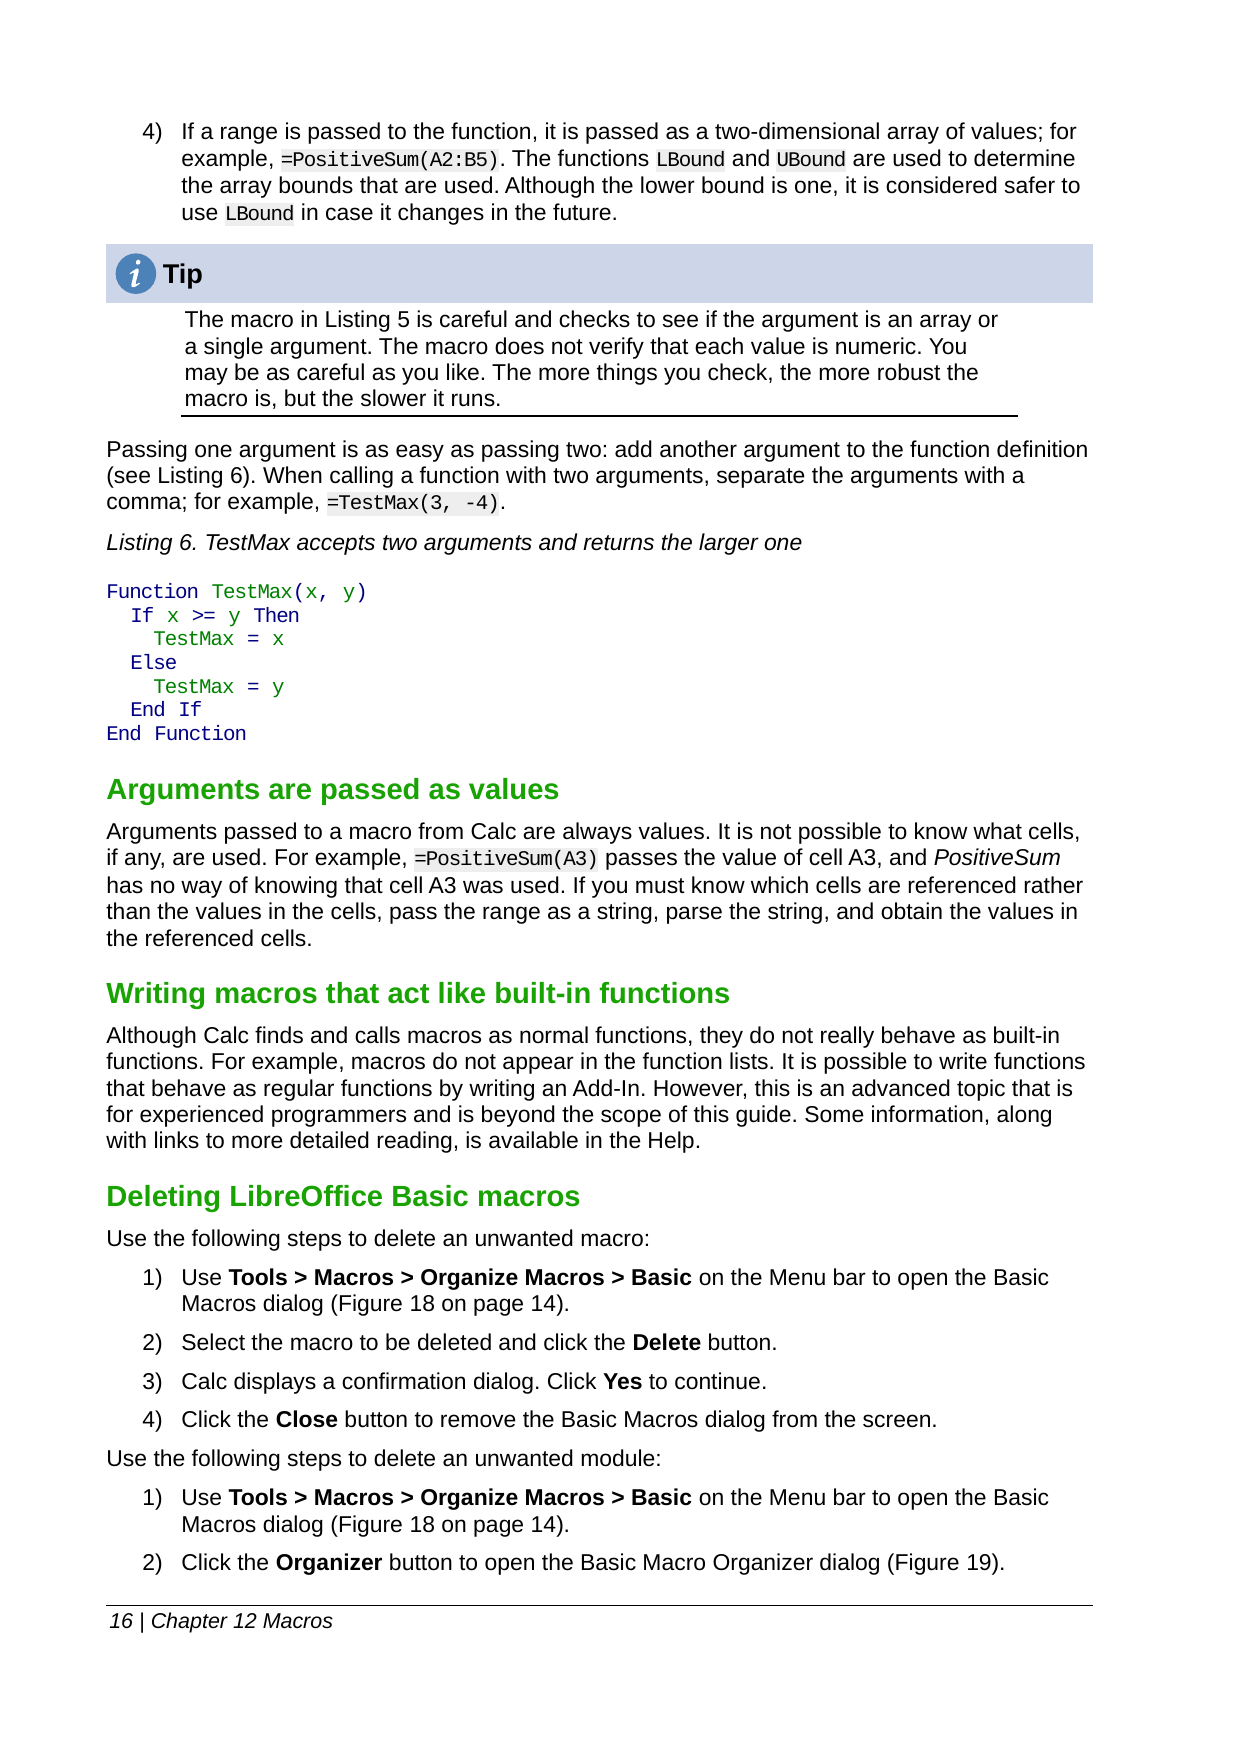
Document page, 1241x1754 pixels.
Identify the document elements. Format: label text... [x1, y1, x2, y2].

list If a range is passed to the function, it is passed as a two-dimensional array of values; for example, =PositiveSum(A2:B5). The functions LBound and UBound are used to determine the array bounds that are used. Although the lower bound is one, it is considered safer to use LBound in case it changes in the future. [162, 118, 1093, 226]
text Arguments passed to a macro from Calc are always values. It is not possible to know what cells, if any, are used. For example, =PositiveSum(A3) passes the value of cell A3, and PositiveSum has no way of knowing that cell A3 was used. If you must know which cells are referenced rather than the values in the cells, pass the range as a string, parse the string, and obtain the values in the referenced cells. [106, 818, 1093, 951]
list Calc displays a confirmation dialog. Click Yes to continue. [162, 1368, 1093, 1394]
subtitle Writing macros that act like built-in functions [106, 976, 1093, 1009]
list Use Tools > Macros > Organize Macros > Basic on the Menu bar to open the Basic Macros dialog (Figure 18 on page 14). [162, 1484, 1093, 1537]
list Click the Close button to remove the Basic Macros dialog from the screen. [162, 1406, 1093, 1433]
text Use the following steps to delete an unwanted module: [106, 1445, 1093, 1472]
list Click the Organizer button to open the Basic Macro Organizer dialog (Figure 19). [162, 1549, 1093, 1576]
list Use Tools > Macros > Organize Macros > Basic on the Menu bar to open the Basic Macros dialog (Figure 18 on page 14). [162, 1263, 1093, 1316]
text Although Calc finds and calls macros as normal functions, they do not really behave as built-in functions. For example, macros do not appear in the function lists. It is possible to write functions that behave as regular functions by writing an Add-In. However, this is an advanced topic that is for experienced programmers and is beyond the scope of this guide. Some information, along with links to more detailed reading, is available in the Help. [106, 1022, 1093, 1154]
text Function TestMax(x, y) If x >= y Then TestMax = x Else TestMax = y End If End Function [106, 581, 1093, 747]
subtitle Deleting LibreOffice Basic macros [106, 1179, 1093, 1212]
text Use the following steps to delete an unwanted macro: [106, 1225, 1093, 1251]
text Passing one argument is as easy as passing two: add another argument to the function definition (see Listing 6). When calling a function with two arguments, separate the arguments with a comma; for example, =TestMax(3, -4). [106, 436, 1093, 516]
subtitle Arguments are passed as values [106, 772, 1093, 805]
text Listing 6. TestMax accepts two arguments and returns the larger one [106, 528, 1093, 555]
text The macro in Listing 5 is careful and checks to see if the argument is an array or a single argument. The macro does not verify that each value is numeric. You may be as careful as you like. The more things you check, the more robust the macro is, but the slower it runs. [181, 303, 1018, 415]
subtitle Tip [106, 244, 1093, 303]
list Select the macro to be deleted and click the Delete button. [162, 1329, 1093, 1355]
